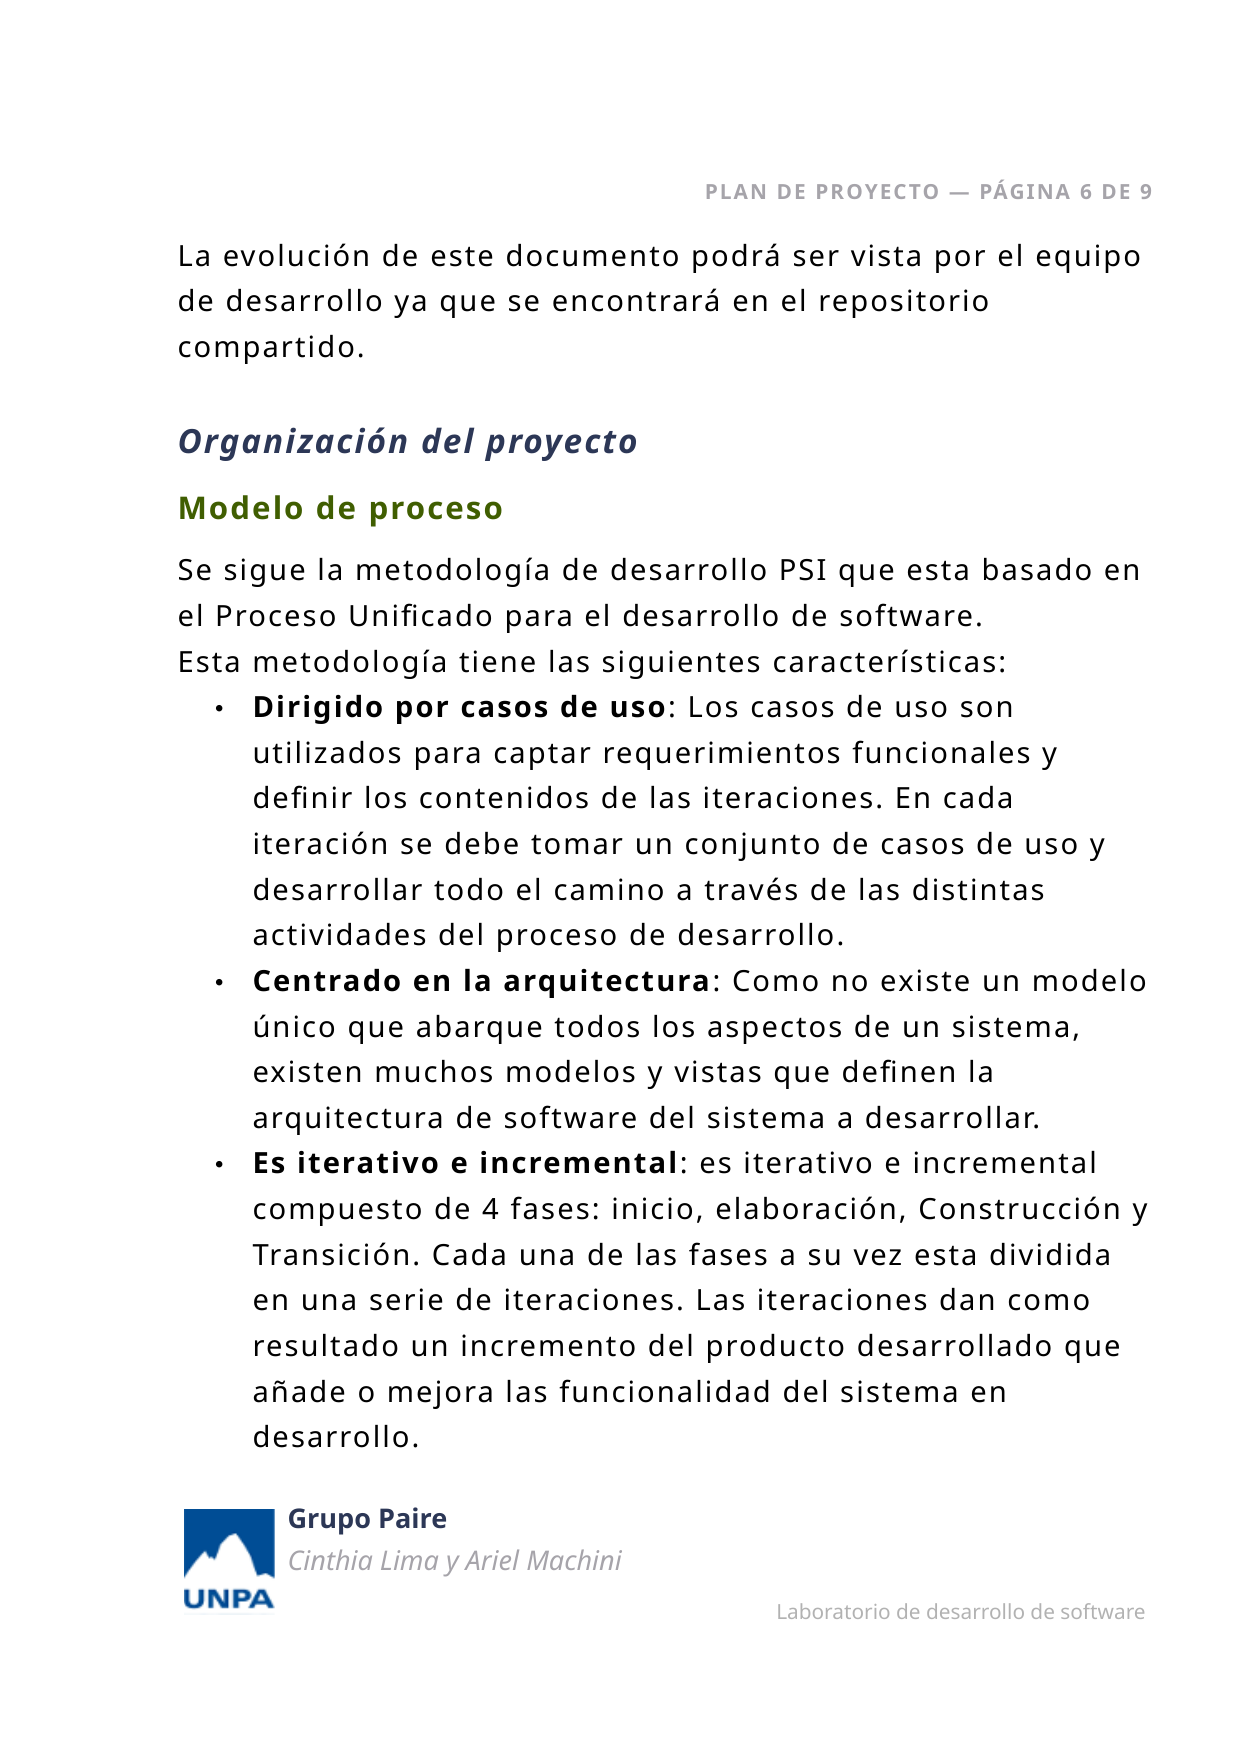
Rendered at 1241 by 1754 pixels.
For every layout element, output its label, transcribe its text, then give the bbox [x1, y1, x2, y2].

text La evolución de este documento podrá ser vista por el equipo de desarrollo ya que se encontrará en el repositorio compartido. [177, 235, 1152, 366]
text Modelo de proceso [177, 486, 1152, 528]
list Es iterativo e incremental: es iterativo e incremental compuesto de 4 fases: inicio, elaboración, Construcción y Transición. Cada una de las fases a su vez esta dividida en una serie de iteraciones. Las iteraciones dan como resultado un incremento del producto desarrollado que añade o mejora las funcionalidad del sistema en desarrollo. [215, 1143, 1152, 1456]
picture [184, 1509, 275, 1615]
text Organización del proyecto [177, 418, 1152, 463]
text Esta metodología tiene las siguientes características: [177, 641, 1152, 681]
list Dirigido por casos de uso: Los casos de uso son utilizados para captar requerimientos funcionales y definir los contenidos de las iteraciones. En cada iteración se debe tomar un conjunto de casos de uso y desarrollar todo el camino a través de las distintas actividades del proceso de desarrollo. [215, 686, 1152, 954]
list Centrado en la arquitectura: Como no existe un modelo único que abarque todos los aspectos de un sistema, existen muchos modelos y vistas que definen la arquitectura de software del sistema a desarrollar. [215, 960, 1152, 1137]
text Se sigue la metodología de desarrollo PSI que esta basado en el Proceso Unificado para el desarrollo de software. [177, 549, 1152, 635]
